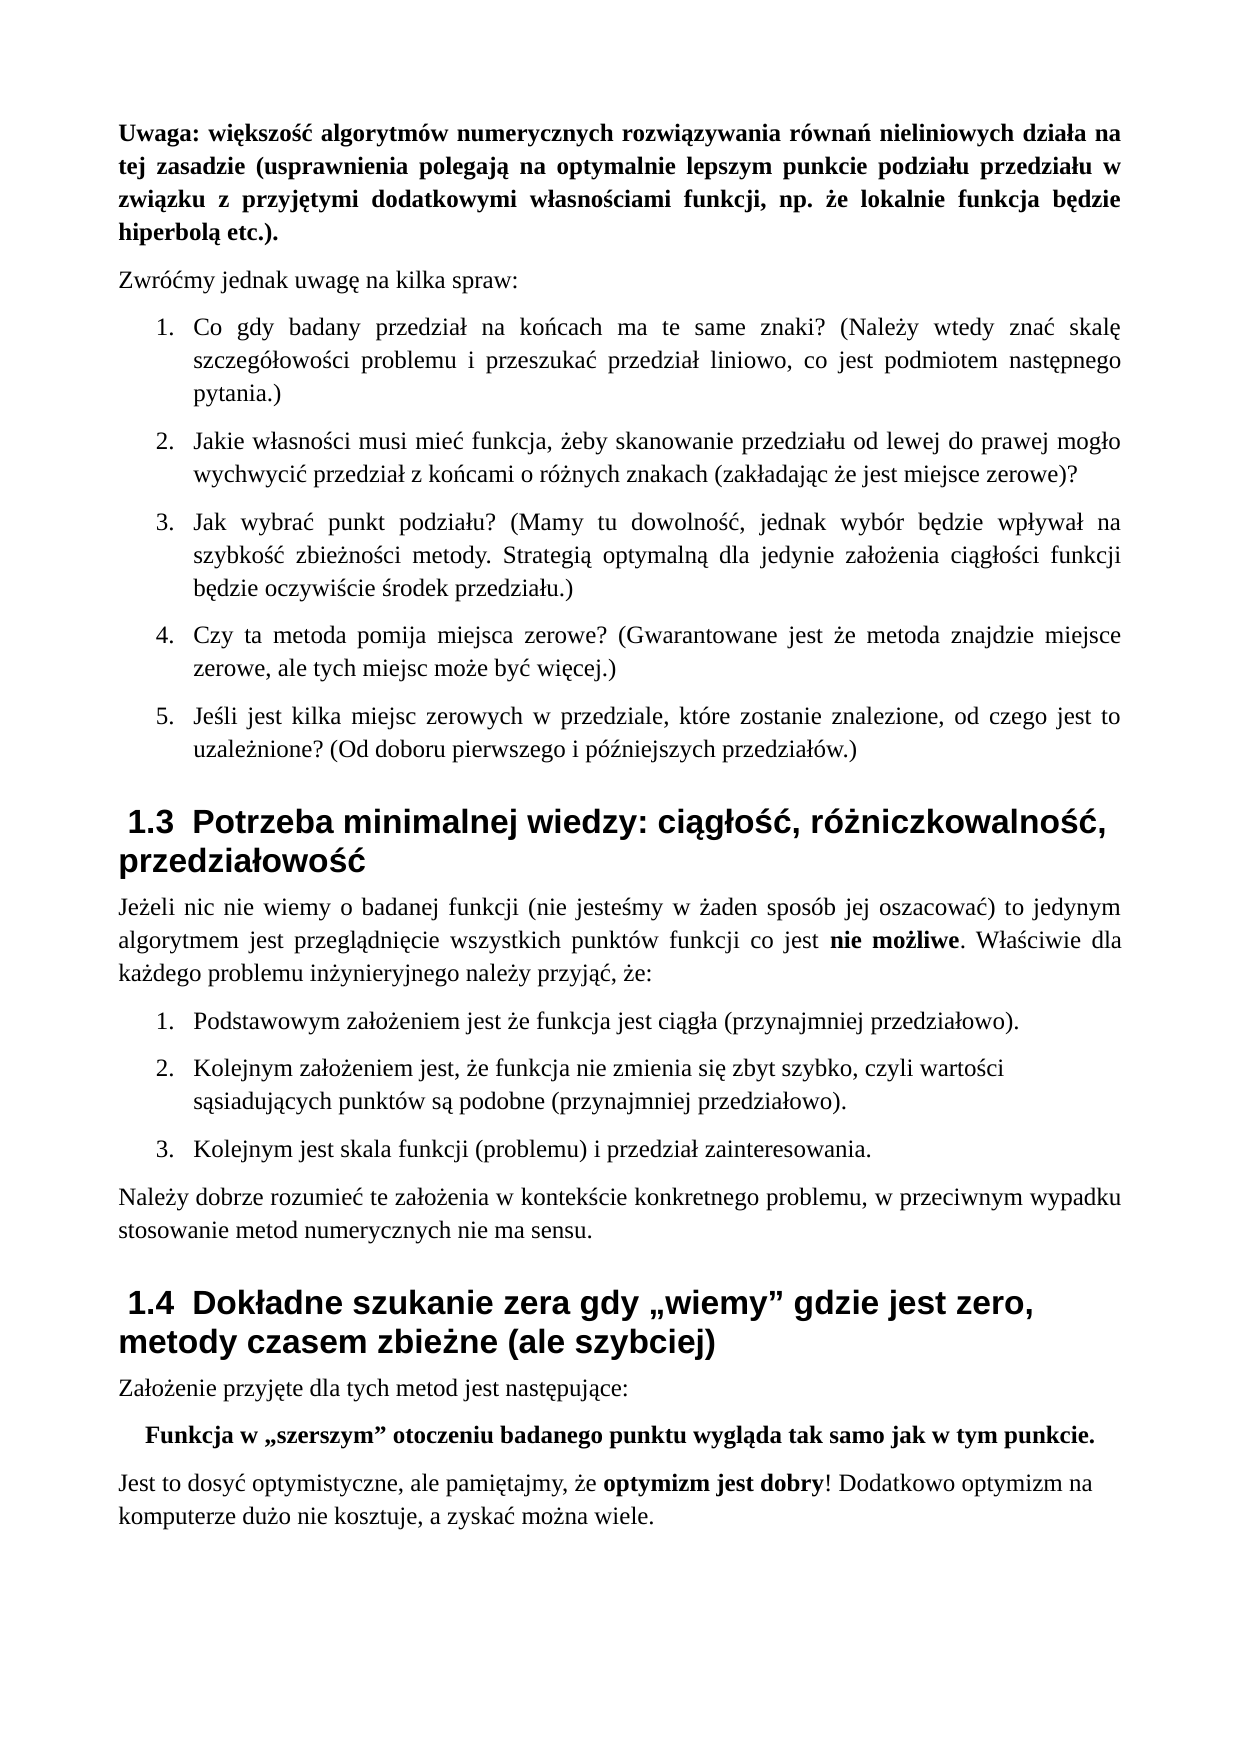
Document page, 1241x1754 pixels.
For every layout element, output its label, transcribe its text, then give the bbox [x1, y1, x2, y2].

subtitle Potrzeba minimalnej wiedzy: ciągłość, różniczkowalność, przedziałowość [118, 802, 1122, 880]
text Uwaga: większość algorytmów numerycznych rozwiązywania równań nieliniowych działa na tej zasadzie (usprawnienia polegają na optymalnie lepszym punkcie podziału przedziału w związku z przyjętymi dodatkowymi własnościami funkcji, np. że lokalnie funkcja będzie hiperbolą etc.). [118, 118, 1122, 246]
subtitle Dokładne szukanie zera gdy „wiemy” gdzie jest zero, metody czasem zbieżne (ale szybciej) [118, 1283, 1122, 1360]
text Jeżeli nic nie wiemy o badanej funkcji (nie jesteśmy w żaden sposób jej oszacować) to jedynym algorytmem jest przeglądnięcie wszystkich punktów funkcji co jest nie możliwe. Właściwie dla każdego problemu inżynieryjnego należy przyjąć, że: [118, 892, 1122, 987]
list Czy ta metoda pomija miejsca zerowe? (Gwarantowane jest że metoda znajdzie miejsce zerowe, ale tych miejsc może być więcej.) [156, 620, 1122, 682]
list Jak wybrać punkt podziału? (Mamy tu dowolność, jednak wybór będzie wpływał na szybkość zbieżności metody. Strategią optymalną dla jedynie założenia ciągłości funkcji będzie oczywiście środek przedziału.) [156, 507, 1122, 601]
text Założenie przyjęte dla tych metod jest następujące: [118, 1373, 1122, 1402]
text Jest to dosyć optymistyczne, ale pamiętajmy, że optymizm jest dobry! Dodatkowo optymizm na komputerze dużo nie kosztuje, a zyskać można wiele. [118, 1468, 1122, 1530]
list Co gdy badany przedział na końcach ma te same znaki? (Należy wtedy znać skalę szczegółowości problemu i przeszukać przedział liniowo, co jest podmiotem następnego pytania.) [156, 312, 1122, 407]
text Funkcja w „szerszym” otoczeniu badanego punktu wygląda tak samo jak w tym punkcie. [118, 1421, 1122, 1449]
list Kolejnym jest skala funkcji (problemu) i przedział zainteresowania. [156, 1134, 1122, 1163]
list Kolejnym założeniem jest, że funkcja nie zmienia się zbyt szybko, czyli wartości sąsiadujących punktów są podobne (przynajmniej przedziałowo). [156, 1053, 1122, 1115]
list Jakie własności musi mieć funkcja, żeby skanowanie przedziału od lewej do prawej mogło wychwycić przedział z końcami o różnych znakach (zakładając że jest miejsce zerowe)? [156, 426, 1122, 488]
text Zwróćmy jednak uwagę na kilka spraw: [118, 265, 1122, 293]
text Należy dobrze rozumieć te założenia w kontekście konkretnego problemu, w przeciwnym wypadku stosowanie metod numerycznych nie ma sensu. [118, 1182, 1122, 1243]
list Jeśli jest kilka miejsc zerowych w przedziale, które zostanie znalezione, od czego jest to uzależnione? (Od doboru pierwszego i późniejszych przedziałów.) [156, 701, 1122, 763]
list Podstawowym założeniem jest że funkcja jest ciągła (przynajmniej przedziałowo). [156, 1006, 1122, 1034]
